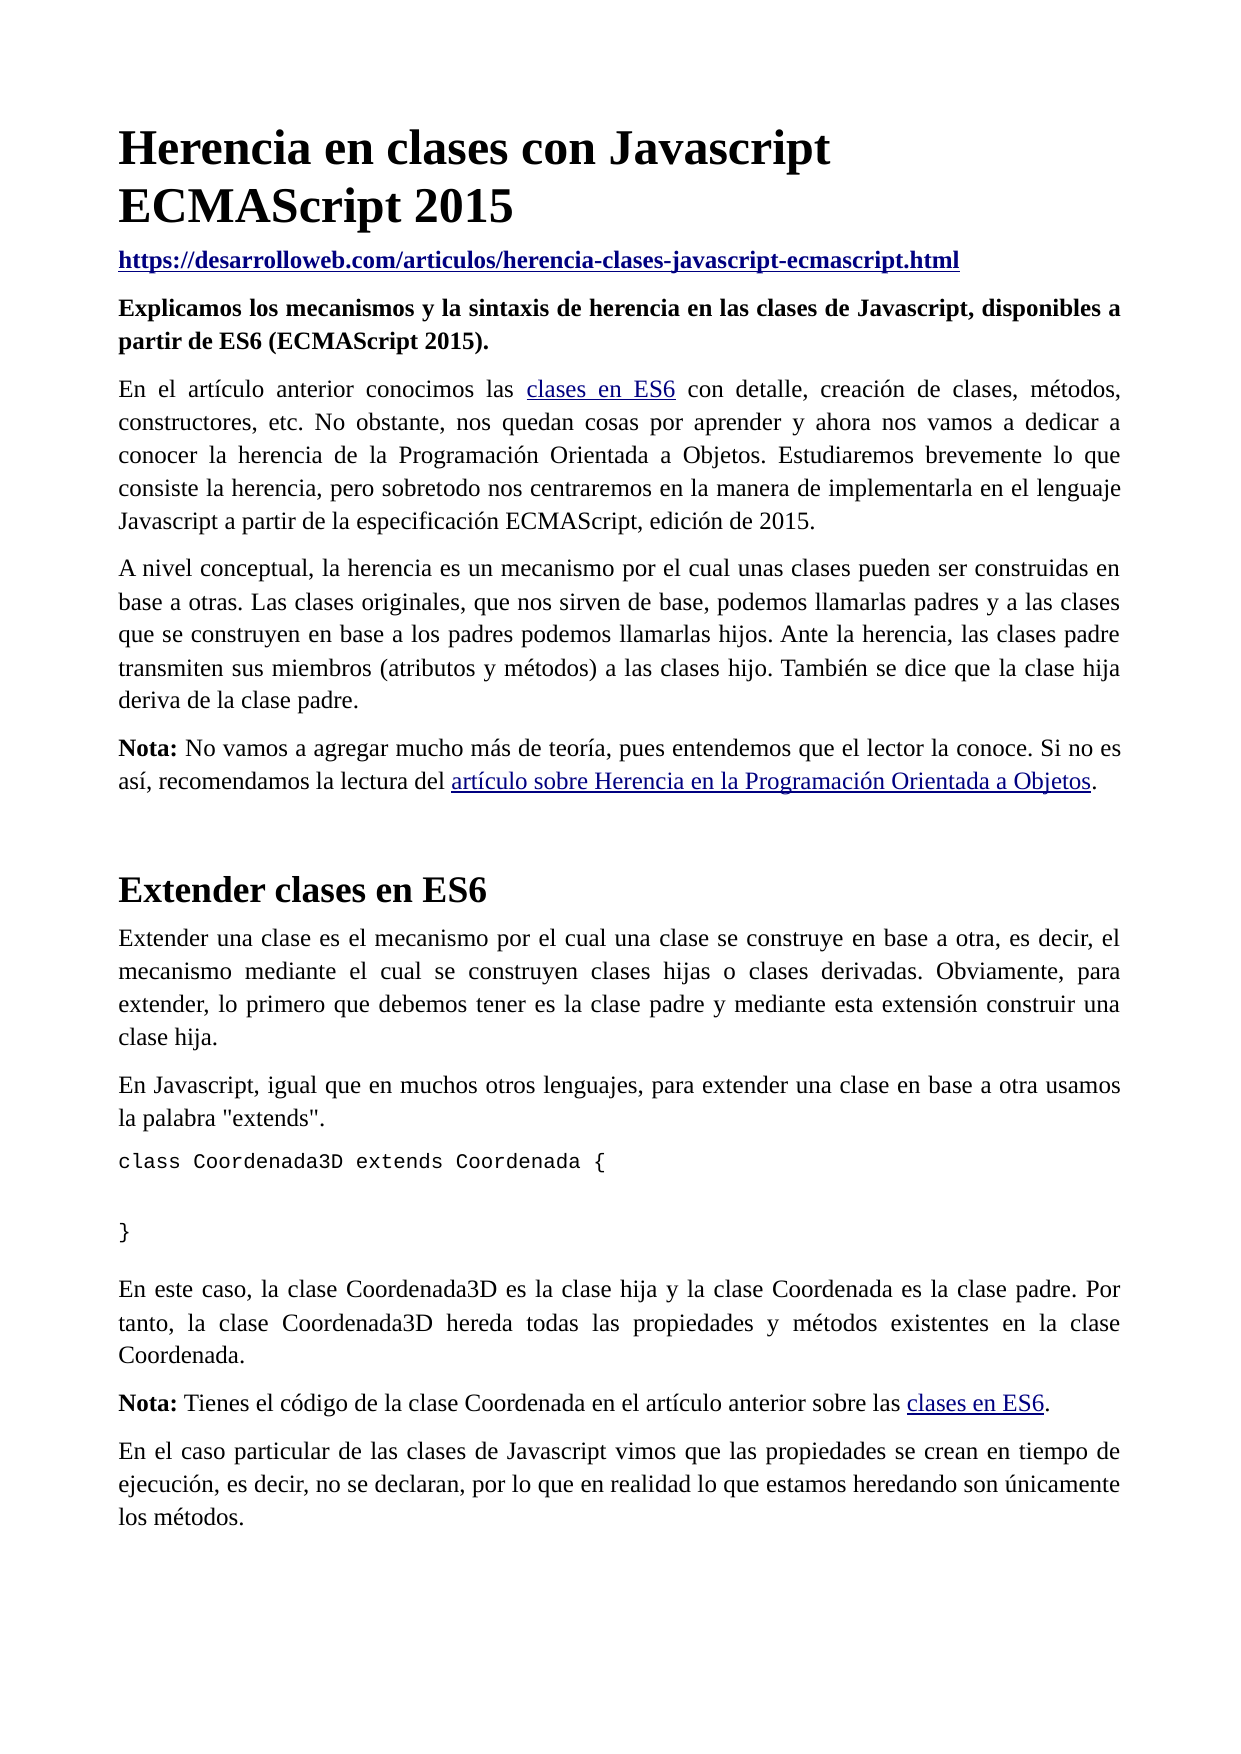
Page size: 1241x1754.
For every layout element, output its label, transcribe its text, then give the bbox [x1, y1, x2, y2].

text Nota: No vamos a agregar mucho más de teoría, pues entendemos que el lector la conoce. Si no es así, recomendamos la lectura del artículo sobre Herencia en la Programación Orientada a Objetos. [118, 733, 1122, 795]
text En el caso particular de las clases de Javascript vimos que las propiedades se crean en tiempo de ejecución, es decir, no se declaran, por lo que en realidad lo que estamos heredando son únicamente los métodos. [118, 1436, 1122, 1531]
text A nivel conceptual, la herencia es un mecanismo por el cual unas clases pueden ser construidas en base a otras. Las clases originales, que nos sirven de base, podemos llamarlas padres y a las clases que se construyen en base a los padres podemos llamarlas hijos. Ante la herencia, las clases padre transmiten sus miembros (atributos y métodos) a las clases hijo. También se dice que la clase hija deriva de la clase padre. [118, 553, 1122, 714]
text Extender una clase es el mecanismo por el cual una clase se construye en base a otra, es decir, el mecanismo mediante el cual se construyen clases hijas o clases derivadas. Obviamente, para extender, lo primero que debemos tener es la clase padre y mediante esta extensión construir una clase hija. [118, 923, 1122, 1051]
text En el artículo anterior conocimos las clases en ES6 con detalle, creación de clases, métodos, constructores, etc. No obstante, nos quedan cosas por aprender y ahora nos vamos a dedicar a conocer la herencia de la Programación Orientada a Objetos. Estudiaremos brevemente lo que consiste la herencia, pero sobretodo nos centraremos en la manera de implementarla en el lenguaje Javascript a partir de la especificación ECMAScript, edición de 2015. [118, 374, 1122, 535]
subtitle Herencia en clases con Javascript ECMAScript 2015 [118, 118, 1122, 233]
text En este caso, la clase Coordenada3D es la clase hija y la clase Coordenada es la clase padre. Por tanto, la clase Coordenada3D hereda todas las propiedades y métodos existentes en la clase Coordenada. [118, 1274, 1122, 1369]
subtitle Extender clases en ES6 [118, 868, 1122, 911]
text Nota: Tienes el código de la clase Coordenada en el artículo anterior sobre las clases en ES6. [118, 1388, 1122, 1417]
text } [118, 1221, 1122, 1245]
text En Javascript, igual que en muchos otros lenguajes, para extender una clase en base a otra usamos la palabra "extends". [118, 1070, 1122, 1132]
text https://desarrolloweb.com/articulos/herencia-clases-javascript-ecmascript.html [118, 246, 1122, 274]
text Explicamos los mecanismos y la sintaxis de herencia en las clases de Javascript, disponibles a partir de ES6 (ECMAScript 2015). [118, 293, 1122, 355]
text class Coordenada3D extends Coordenada { [118, 1151, 1122, 1174]
